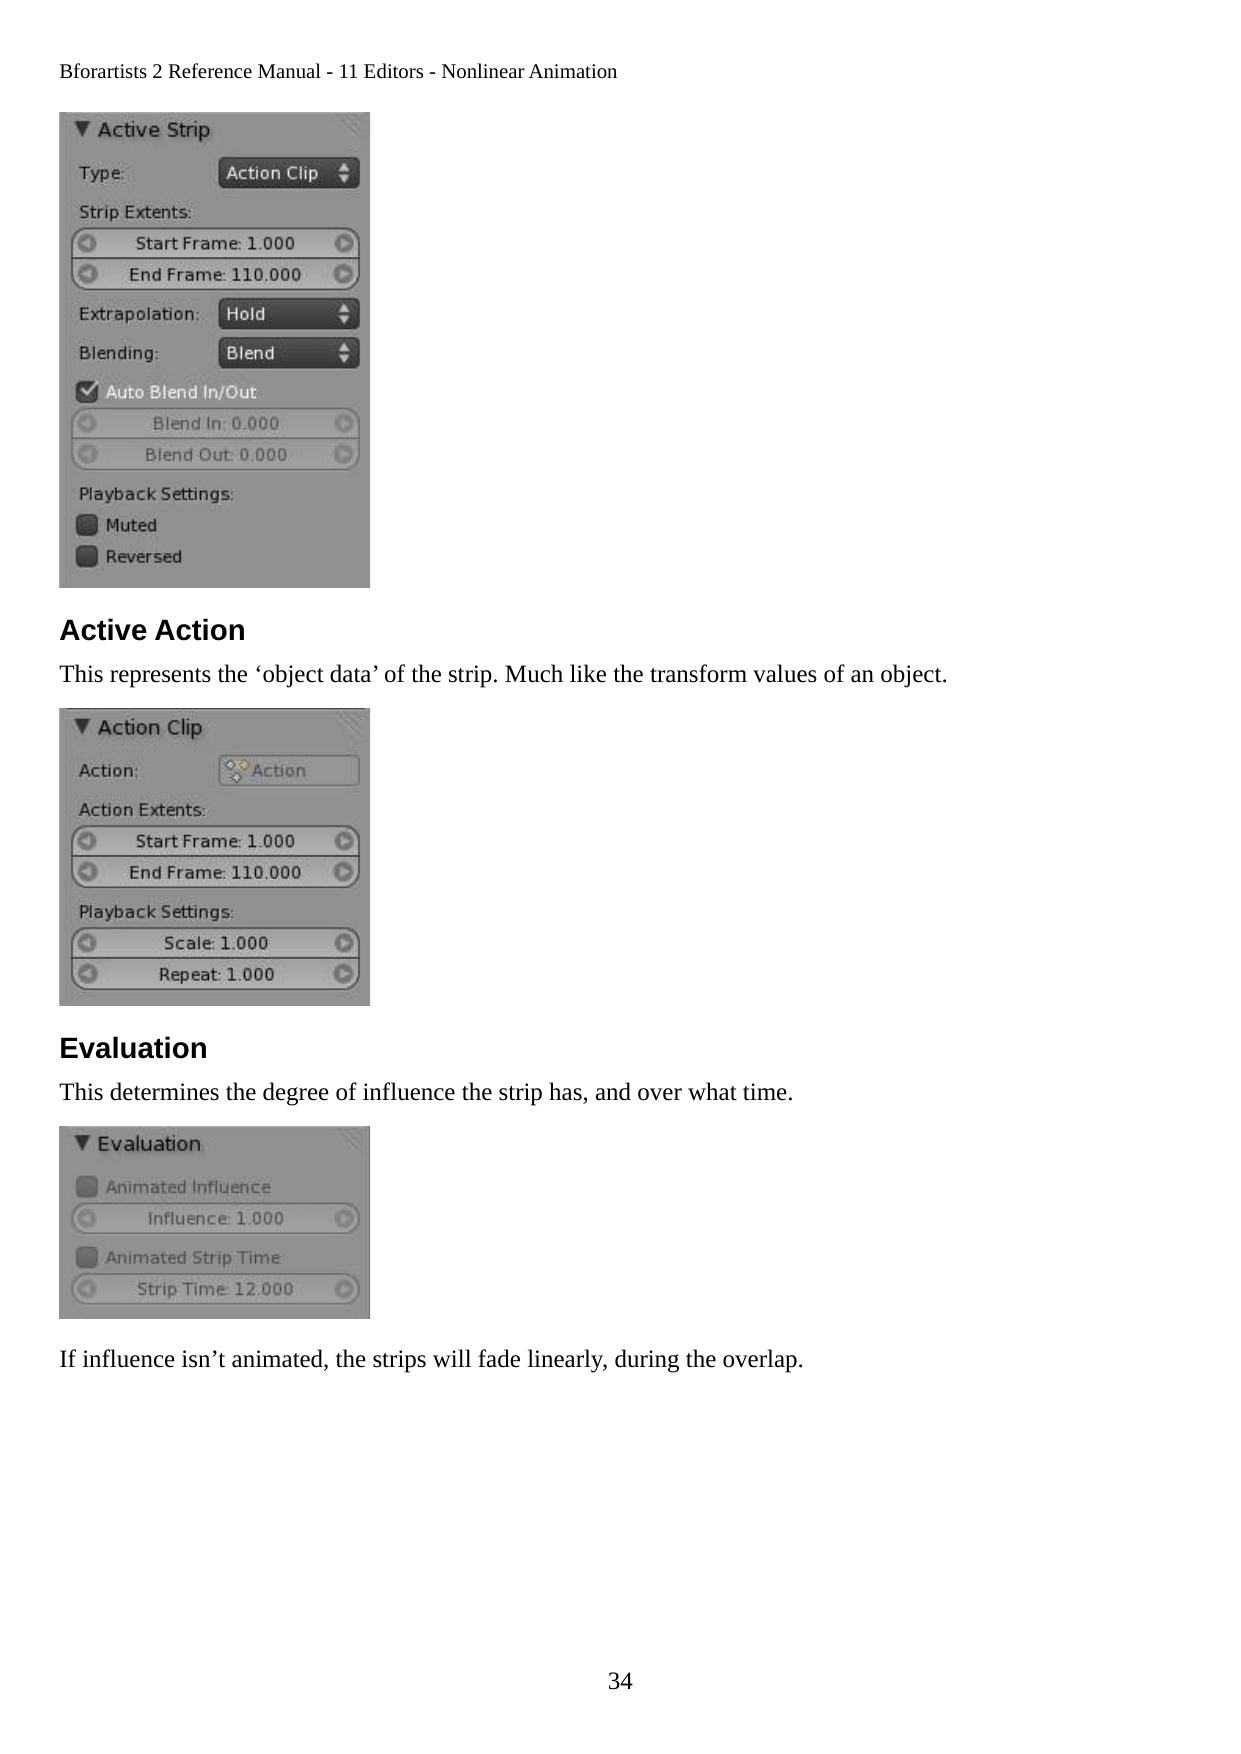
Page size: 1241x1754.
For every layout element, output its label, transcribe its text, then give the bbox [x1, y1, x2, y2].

text This represents the ‘object data’ of the strip. Much like the transform values of an object. [59, 659, 1181, 688]
subtitle Evaluation [59, 1031, 1181, 1065]
text This determines the degree of influence the strip has, and over what time. [59, 1077, 1181, 1106]
text If influence isn’t animated, the strips will fade linearly, during the overlap. [59, 1344, 1181, 1373]
picture [59, 1126, 371, 1319]
picture [59, 112, 371, 588]
subtitle Active Action [59, 613, 1181, 647]
picture [59, 708, 371, 1006]
